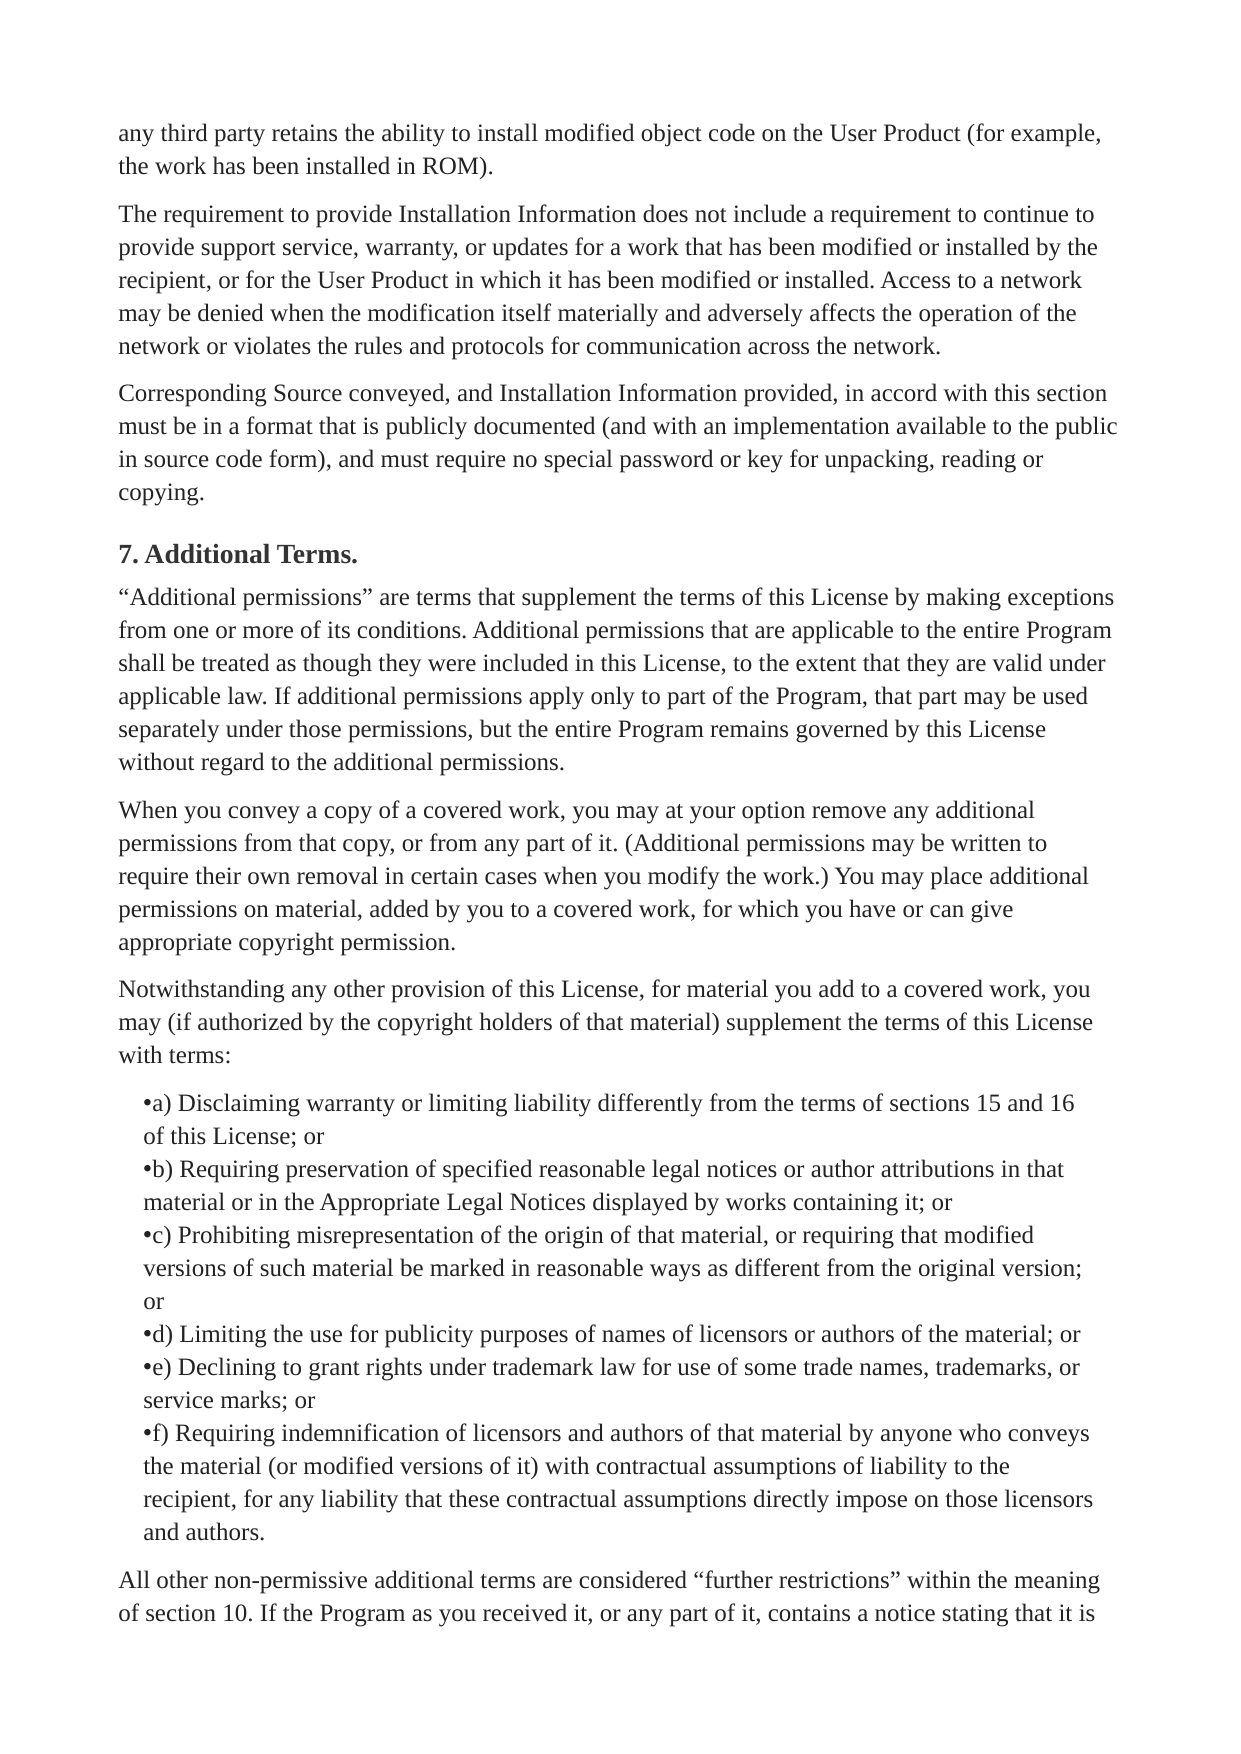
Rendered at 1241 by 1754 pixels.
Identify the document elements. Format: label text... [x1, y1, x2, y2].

text All other non-permissive additional terms are considered “further restrictions” within the meaning of section 10. If the Program as you received it, or any part of it, contains a notice stating that it is [118, 1565, 1122, 1627]
text Notwithstanding any other provision of this License, for material you add to a covered work, you may (if authorized by the copyright holders of that material) supplement the terms of this License with terms: [118, 974, 1122, 1069]
text “Additional permissions” are terms that supplement the terms of this License by making exceptions from one or more of its conditions. Additional permissions that are applicable to the entire Program shall be treated as though they were included in this License, to the extent that they are valid under applicable law. If additional permissions apply only to part of the Program, that part may be used separately under those permissions, but the entire Program remains governed by this License without regard to the additional permissions. [118, 582, 1122, 776]
subtitle 7. Additional Terms. [118, 538, 1122, 569]
text Corresponding Source conveyed, and Installation Information provided, in accord with this section must be in a format that is publicly documented (and with an implementation available to the public in source code form), and must require no special password or key for unpacking, reading or copying. [118, 378, 1122, 506]
list c) Prohibiting misrepresentation of the origin of that material, or requiring that modified versions of such material be marked in reasonable ways as different from the original version; or [118, 1220, 1097, 1315]
text any third party retains the ability to install modified object code on the User Product (for example, the work has been installed in ROM). [118, 118, 1122, 180]
list e) Declining to grant rights under trademark law for use of some trade names, trademarks, or service marks; or [118, 1352, 1097, 1414]
list a) Disclaiming warranty or limiting liability differently from the terms of sections 15 and 16 of this License; or [118, 1088, 1097, 1150]
list b) Requiring preservation of specified reasonable legal notices or author attributions in that material or in the Appropriate Legal Notices displayed by works containing it; or [118, 1154, 1097, 1216]
list d) Limiting the use for publicity purposes of names of licensors or authors of the material; or [118, 1319, 1097, 1348]
text The requirement to provide Installation Information does not include a requirement to continue to provide support service, warranty, or updates for a work that has been modified or installed by the recipient, or for the User Product in which it has been modified or installed. Access to a network may be denied when the modification itself materially and adversely affects the operation of the network or violates the rules and protocols for communication across the network. [118, 199, 1122, 359]
text When you convey a copy of a covered work, you may at your option remove any additional permissions from that copy, or from any part of it. (Additional permissions may be written to require their own removal in certain cases when you modify the work.) You may place additional permissions on material, added by you to a covered work, for which you have or can give appropriate copyright permission. [118, 795, 1122, 956]
list f) Requiring indemnification of licensors and authors of that material by anyone who conveys the material (or modified versions of it) with contractual assumptions of liability to the recipient, for any liability that these contractual assumptions directly impose on those licensors and authors. [118, 1418, 1097, 1546]
